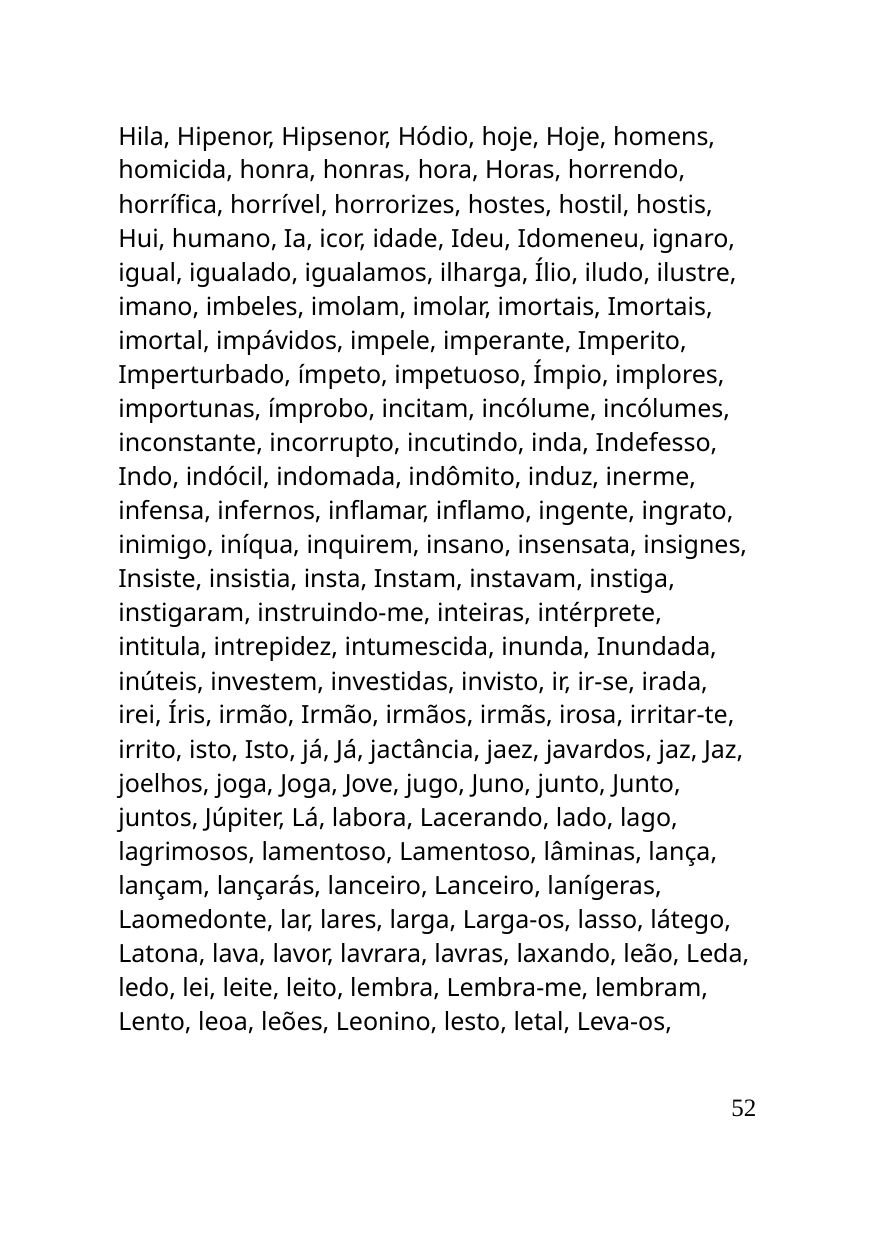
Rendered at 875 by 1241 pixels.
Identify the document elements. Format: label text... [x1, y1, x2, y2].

text Hila, Hipenor, Hipsenor, Hódio, hoje, Hoje, homens, homicida, honra, honras, hora, Horas, horrendo, horrífica, horrível, horrorizes, hostes, hostil, hostis, Hui, humano, Ia, icor, idade, Ideu, Idomeneu, ignaro, igual, igualado, igualamos, ilharga, Ílio, iludo, ilustre, imano, imbeles, imolam, imolar, imortais, Imortais, imortal, impávidos, impele, imperante, Imperito, Imperturbado, ímpeto, impetuoso, Ímpio, implores, importunas, ímprobo, incitam, incólume, incólumes, inconstante, incorrupto, incutindo, inda, Indefesso, Indo, indócil, indomada, indômito, induz, inerme, infensa, infernos, inflamar, inflamo, ingente, ingrato, inimigo, iníqua, inquirem, insano, insensata, insignes, Insiste, insistia, insta, Instam, instavam, instiga, instigaram, instruindo-me, inteiras, intérprete, intitula, intrepidez, intumescida, inunda, Inundada, inúteis, investem, investidas, invisto, ir, ir-se, irada, irei, Íris, irmão, Irmão, irmãos, irmãs, irosa, irritar-te, irrito, isto, Isto, já, Já, jactância, jaez, javardos, jaz, Jaz, joelhos, joga, Joga, Jove, jugo, Juno, junto, Junto, juntos, Júpiter, Lá, labora, Lacerando, lado, lago, lagrimosos, lamentoso, Lamentoso, lâminas, lança, lançam, lançarás, lanceiro, Lanceiro, lanígeras, Laomedonte, lar, lares, larga, Larga-os, lasso, látego, Latona, lava, lavor, lavrara, lavras, laxando, leão, Leda, ledo, lei, leite, leito, lembra, Lembra-me, lembram, Lento, leoa, leões, Leonino, lesto, letal, Leva-os, [118, 118, 756, 1038]
